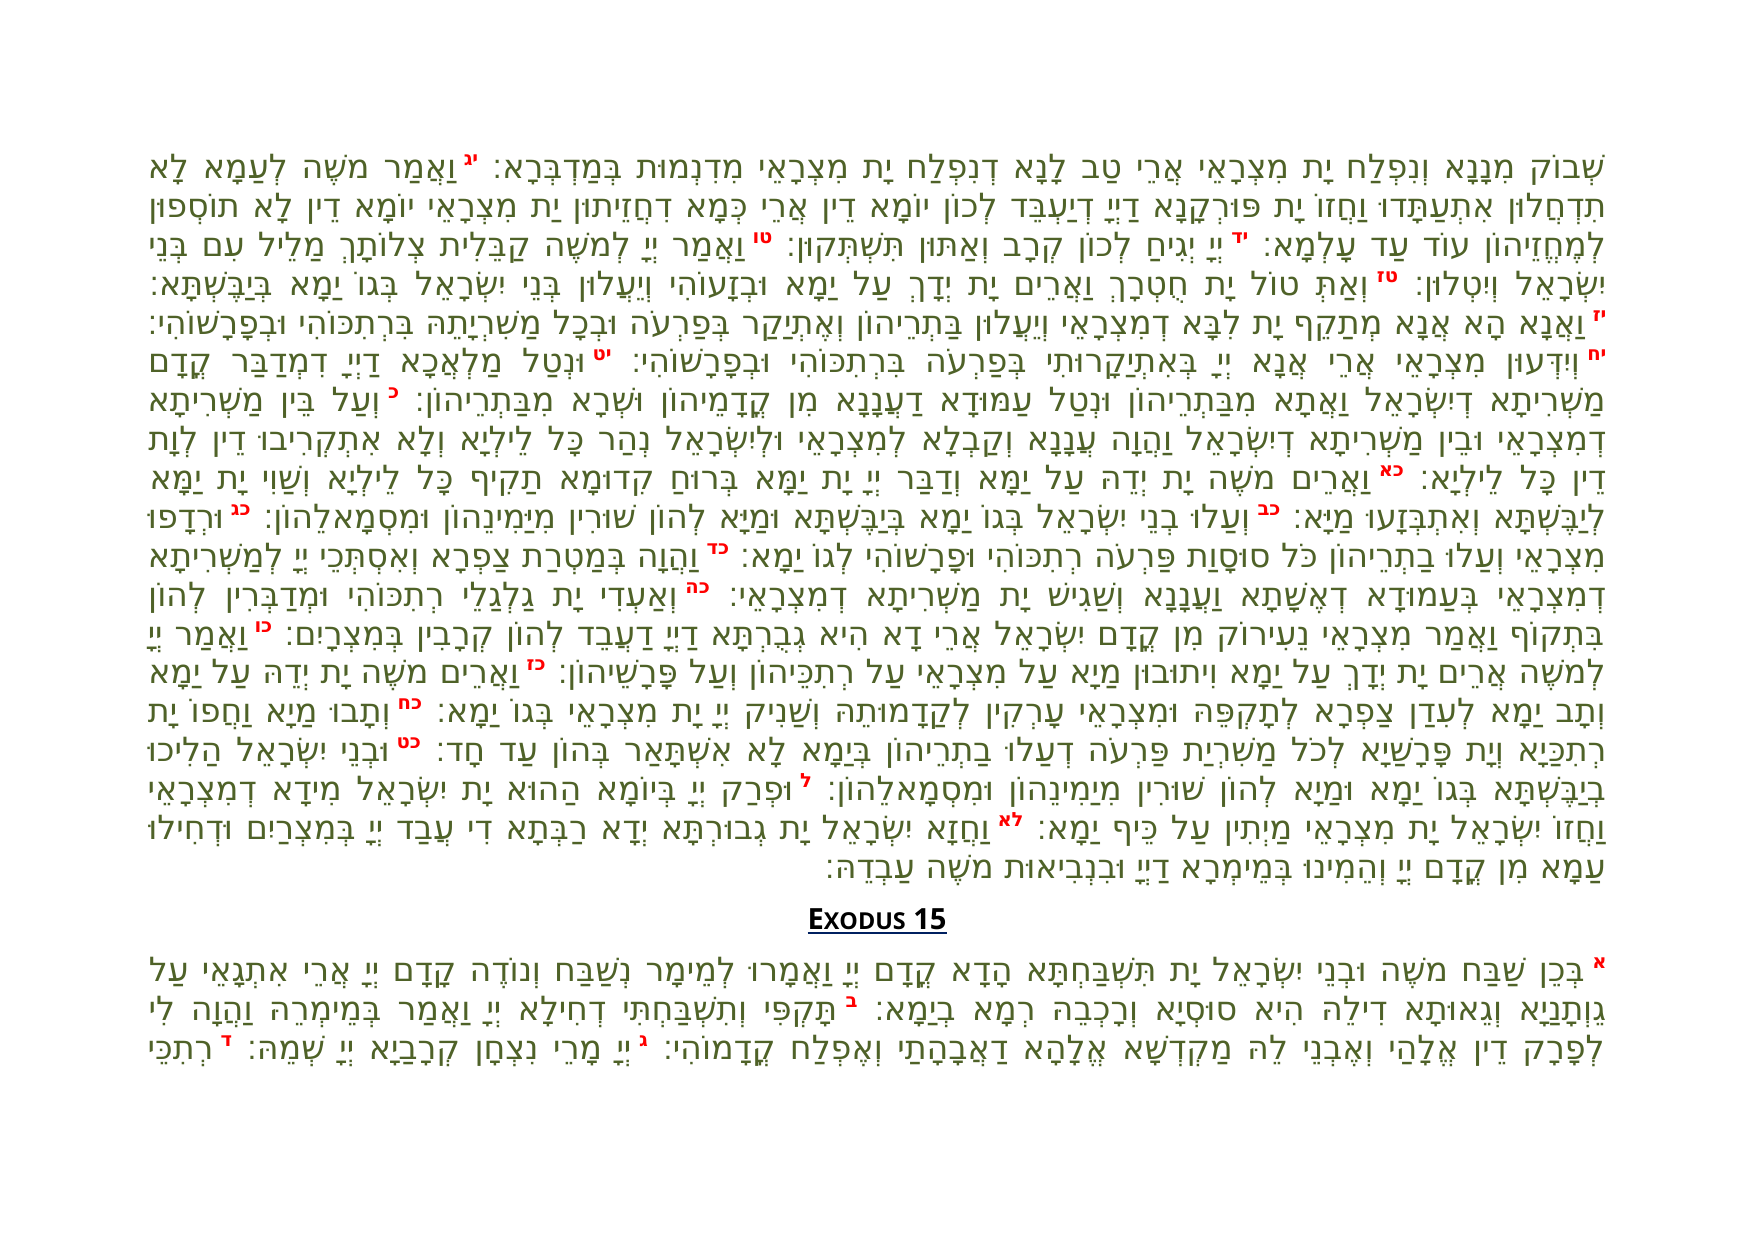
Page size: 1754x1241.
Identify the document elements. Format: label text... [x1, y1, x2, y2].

text א בְּכֵן שַׁבַּח משֶׁה וּבְנֵי יִשְׂרָאֵל יָת תִּשְׁבַּחְתָּא הָדָא קֳדָם יְיָ וַאֲמָרוּ לְמֵימָר נְשַׁבַּח וְנוֹדֶה קָדָם יְיָ אֲרֵי אִתְגָאֵי עַל גֵוְתָנַיָא וְגֵאוּתָא דִילֵהּ הִיא סוּסְיָא וְרָכְבֵהּ רְמָא בְיַמָא׃ ב תָּקְפִּי וְתִשְׁבַּחְתִּי דְחִילָא יְיָ וַאֲמַר בְּמֵימְרֵהּ וַהֲוָה לִי לְפָרָק דֵין אֱלָהַי וְאֶבְנֵי לֵהּ מַקְדְשָׁא אֱלָהָא דַאֲבָהָתַי וְאֶפְלַח קֳדָמוֹהִי׃ ג יְיָ מָרֵי נִצְחָן קְרָבַיָא יְיָ שְׁמֵהּ׃ ד רְתִכֵּי [148, 951, 1606, 1067]
text שְׁבוֹק מִנָנָא וְנִפְלַח יָת מִצְרָאֵי אֲרֵי טַב לָנָא דְנִפְלַח יָת מִצְרָאֵי מִדִנְמוּת בְּמַדְבְּרָא׃ יג וַאֲמַר משֶׁה לְעַמָא לָא תִדְחֲלוּן אִתְעַתָּדוּ וַחֲזוֹ יָת פּוּרְקָנָא דַיְיָ דְיַעְבֵּד לְכוֹן יוֹמָא דֵין אֲרֵי כְּמָא דִחֲזֵיתוּן יַת מִצְרָאֵי יוֹמָא דֵין לָא תוֹסְפוּן לְמֶחֱזֵיהוֹן עוֹד עַד עָלְמָא׃ יד יְיָ יְגִיחַ לְכוֹן קְרָב וְאַתּוּן תִּשְׁתְּקוּן׃ טו וַאֲמַר יְיָ לְמשֶׁה קַבֵּלִית צְלוֹתָךְ מַלֵיל עִם בְּנֵי יִשְׂרָאֵל וְיִטְלוּן׃ טז וְאַתְּ טוֹל יָת חֻטְרָךְ וַאֲרֵים יָת יְדָךְ עַל יַמָא וּבְזָעוֹהִי וְיֵעֲלוּן בְּנֵי יִשְׂרָאֵל בְּגוֹ יַמָא בְּיַבֶּשְׁתָּא׃ יז וַאֲנָא הָא אֲנָא מְתַקֵף יָת לִבָּא דְמִצְרָאֵי וְיֵעֲלוּן בַּתְרֵיהוֹן וְאֶתְיַקַר בְּפַרְעֹה וּבְכָל מַשִׁרְיָתֵהּ בִּרְתִכּוֹהִי וּבְפָרָשׁוֹהִי׃ יח וְיִדְּעוּן מִצְרָאֵי אֲרֵי אֲנָא יְיָ בְּאִתְיַקָרוּתִי בְּפַרְעֹה בִּרְתִכּוֹהִי וּבְפָרָשׁוֹהִי׃ יט וּנְטַל מַלְאֲכָא דַיְיָ דִמְדַבַּר קֳדָם מַשְׁרִיתָא דְיִשְׂרָאֵל וַאֲתָא מִבַּתְרֵיהוֹן וּנְטַל עַמּוּדָא דַעֲנָנָא מִן קֳדָמֵיהוֹן וּשְׁרָא מִבַּתְרֵיהוֹן׃ כ וְעַל בֵּין מַשְׁרִיתָא דְמִצְרָאֵי וּבֵין מַשְׁרִיתָא דְיִשְׂרָאֵל וַהֲוָה עֲנָנָא וְקַבְלָא לְמִצְרָאֵי וּלְיִשְׂרָאֵל נְהַר כָּל לֵילְיָא וְלָא אִתְקְרִיבוּ דֵין לְוָת דֵין כָּל לֵילְיָא׃ כא וַאֲרֵים משֶׁה יָת יְדֵהּ עַל יַמָּא וְדַבַּר יְיָ יָת יַמָּא בְּרוּחַ קִדוּמָא תַקִיף כָּל לֵילְיָא וְשַׁוִי יָת יַמָּא לְיַבֶּשְׁתָּא וְאִתְבְּזָעוּ מַיָּא׃ כב וְעַלוּ בְנֵי יִשְׂרָאֵל בְּגוֹ יַמָא בְּיַבֶּשְׁתָּא וּמַיָּא לְהוֹן שׁוּרִין מִיַּמִינֵהוֹן וּמִסְמָאלֵהוֹן׃ כג וּרְדָפוּ מִצְרָאֵי וְעַלוּ בַתְרֵיהוֹן כֹּל סוּסָוַת פַּרְעֹה רְתִכּוֹהִי וּפָרָשׁוֹהִי לְגוֹ יַמָא׃ כד וַהֲוָה בְּמַטְרַת צַפְרָא וְאִסְתְּכֵי יְיָ לְמַשְׁרִיתָא דְמִצְרָאֵי בְּעַמוּדָא דְאֶשָׁתָא וַעֲנָנָא וְשַׁגִישׁ יָת מַשְׁרִיתָא דְמִצְרָאֵי׃ כה וְאַעְדִי יָת גַלְגַלֵי רְתִכּוֹהִי וּמְדַבְּרִין לְהוֹן בִּתְקוֹף וַאֲמַר מִצְרָאֵי נֵעִירוֹק מִן קֳדָם יִשְׂרָאֵל אֲרֵי דָא הִיא גְבֻרְתָּא דַיְיָ דַעֲבֵד לְהוֹן קְרָבִין בְּמִצְרָיִם׃ כו וַאֲמַר יְיָ לְמשֶׁה אֲרֵים יָת יְדָךְ עַל יַמָא וִיתוּבוּן מַיָא עַל מִצְרָאֵי עַל רְתִכֵּיהוֹן וְעַל פָּרָשֵׁיהוֹן׃ כז וַאֲרֵים משֶׁה יָת יְדֵהּ עַל יַמָא וְתָב יַמָא לְעִדַן צַפְרָא לְתָקְפֵּהּ וּמִצְרָאֵי עָרְקִין לְקַדָמוּתֵהּ וְשַׁנִיק יְיָ יָת מִצְרָאֵי בְּגוֹ יַמָא׃ כח וְתָבוּ מַיָא וַחֲפוֹ יָת רְתִכַּיָא וְיָת פָּרָשַׁיָא לְכֹל מַשִׁרְיַת פַּרְעֹה דְעַלוּ בַתְרֵיהוֹן בְּיַמָא לָא אִשְׁתָּאַר בְּהוֹן עַד חָד׃ כט וּבְנֵי יִשְׂרָאֵל הַלִיכוּ בְיַבֶּשְׁתָּא בְּגוֹ יַמָא וּמַיָא לְהוֹן שׁוּרִין מִיַמִינֵהוֹן וּמִסְמָאלֵהוֹן׃ ל וּפְרַק יְיָ בְּיוֹמָא הַהוּא יָת יִשְׂרָאֵל מִידָא דְמִצְרָאֵי וַחֲזוֹ יִשְׂרָאֵל יָת מִצְרָאֵי מַיְתִין עַל כֵּיף יַמָא׃ לא וַחֲזָא יִשְׂרָאֵל יָת גְבוּרְתָּא יְדָא רַבְּתָא דִי עֲבַד יְיָ בְּמִצְרַיִם וּדְחִילוּ עַמָא מִן קֳדָם יְיָ וְהֵמִינוּ בְּמֵימְרָא דַיְיָ וּבִנְבִיאוּת משֶׁה עַבְדֵהּ׃ [148, 148, 1606, 886]
text Exodus 15 [148, 898, 1606, 938]
